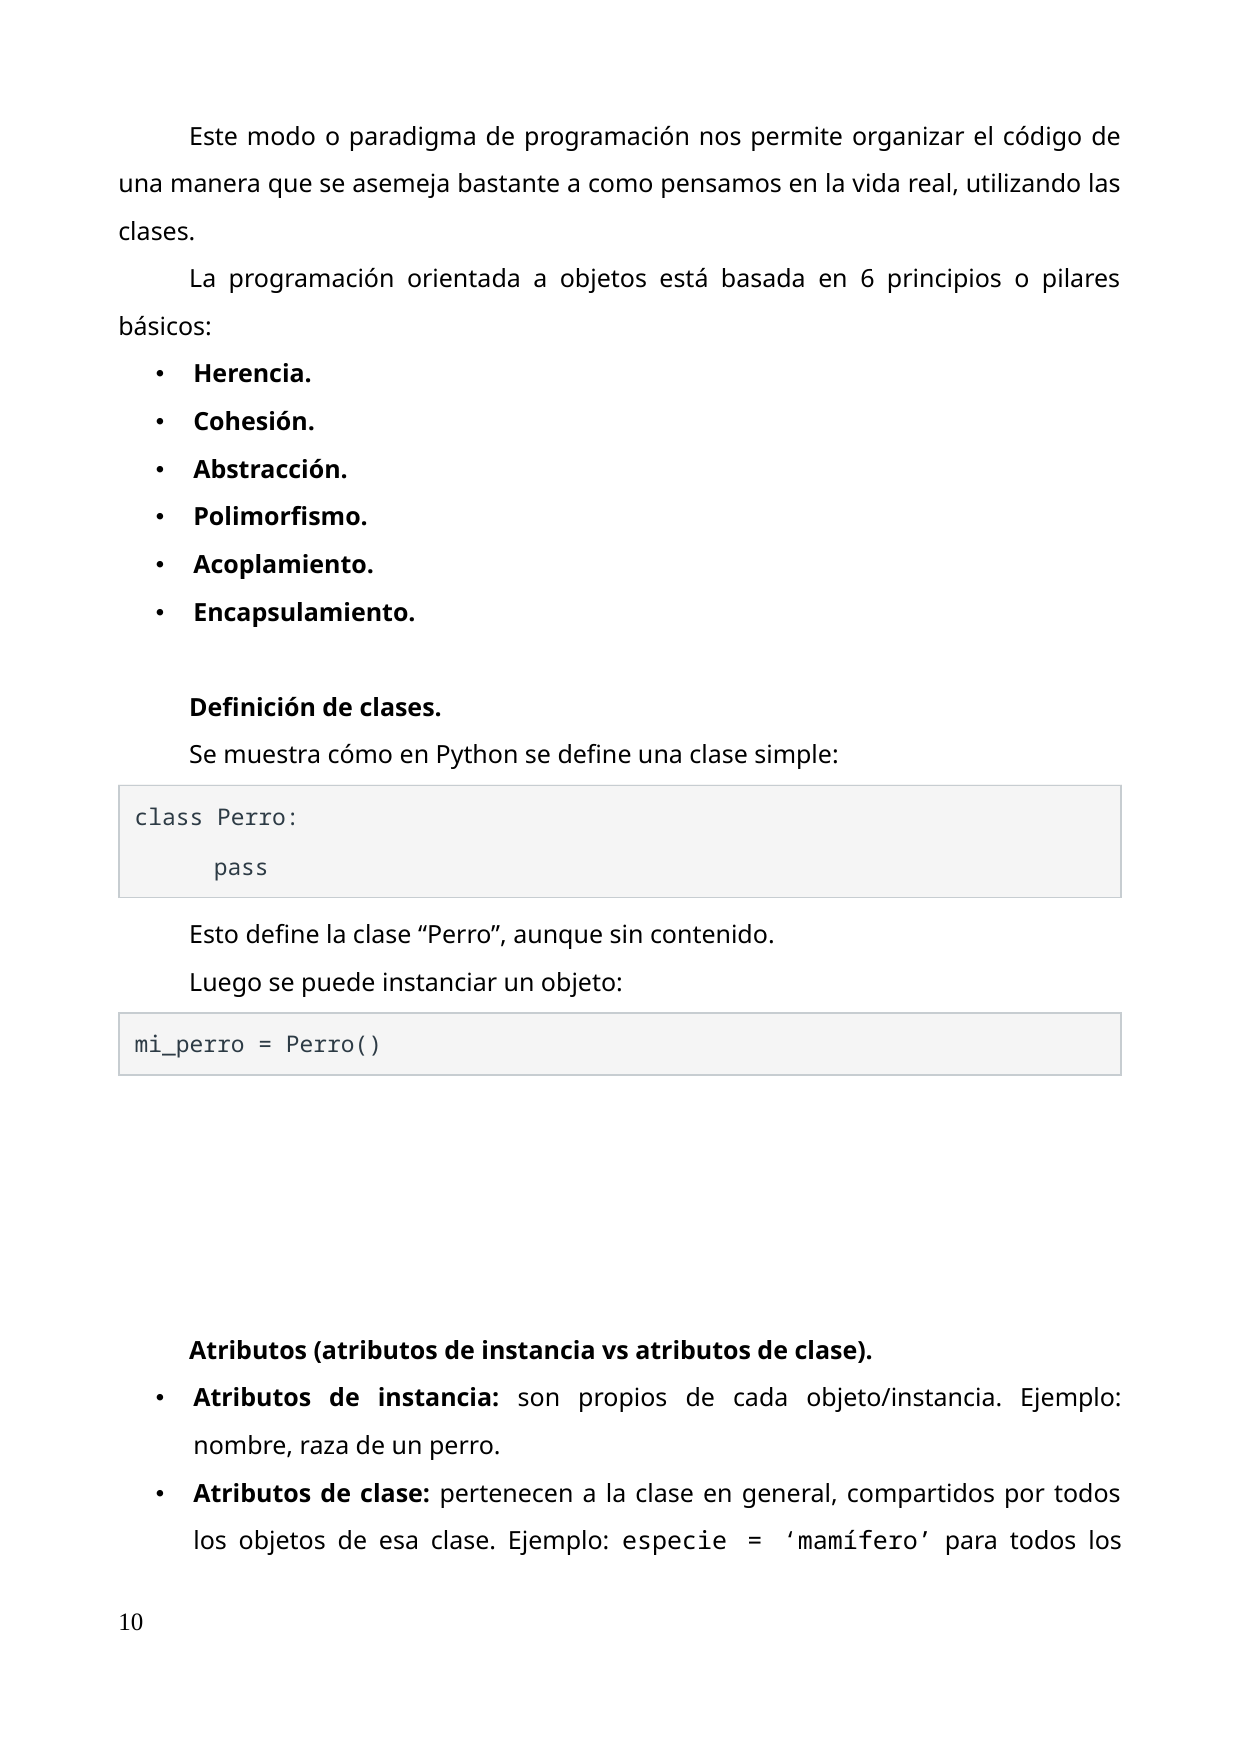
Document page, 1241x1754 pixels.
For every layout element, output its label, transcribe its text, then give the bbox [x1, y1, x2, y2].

text Esto define la clase “Perro”, aunque sin contenido. [118, 917, 1122, 951]
list Acoplamiento. [156, 547, 1122, 581]
text class Perro: [120, 786, 1120, 832]
text Luego se puede instanciar un objeto: [118, 964, 1122, 998]
text mi_perro = Perro() [120, 1014, 1120, 1074]
list Polimorfismo. [156, 499, 1122, 533]
list Abstracción. [156, 451, 1122, 485]
list Herencia. [156, 356, 1122, 390]
list Atributos de clase: pertenecen a la clase en general, compartidos por todos los objetos de esa clase. Ejemplo: especie = ‘mamífero’ para todos los [156, 1475, 1122, 1557]
list Cohesión. [156, 404, 1122, 438]
list Encapsulamiento. [156, 594, 1122, 628]
text Definición de clases. [118, 689, 1122, 723]
text Este modo o paradigma de programación nos permite organizar el código de una manera que se asemeja bastante a como pensamos en la vida real, utilizando las clases. [118, 118, 1122, 247]
text pass [120, 834, 1120, 897]
text Atributos (atributos de instancia vs atributos de clase). [118, 1332, 1122, 1366]
list Atributos de instancia: son propios de cada objeto/instancia. Ejemplo: nombre, raza de un perro. [156, 1380, 1122, 1462]
text Se muestra cómo en Python se define una clase simple: [118, 737, 1122, 771]
text La programación orientada a objetos está basada en 6 principios o pilares básicos: [118, 261, 1122, 343]
